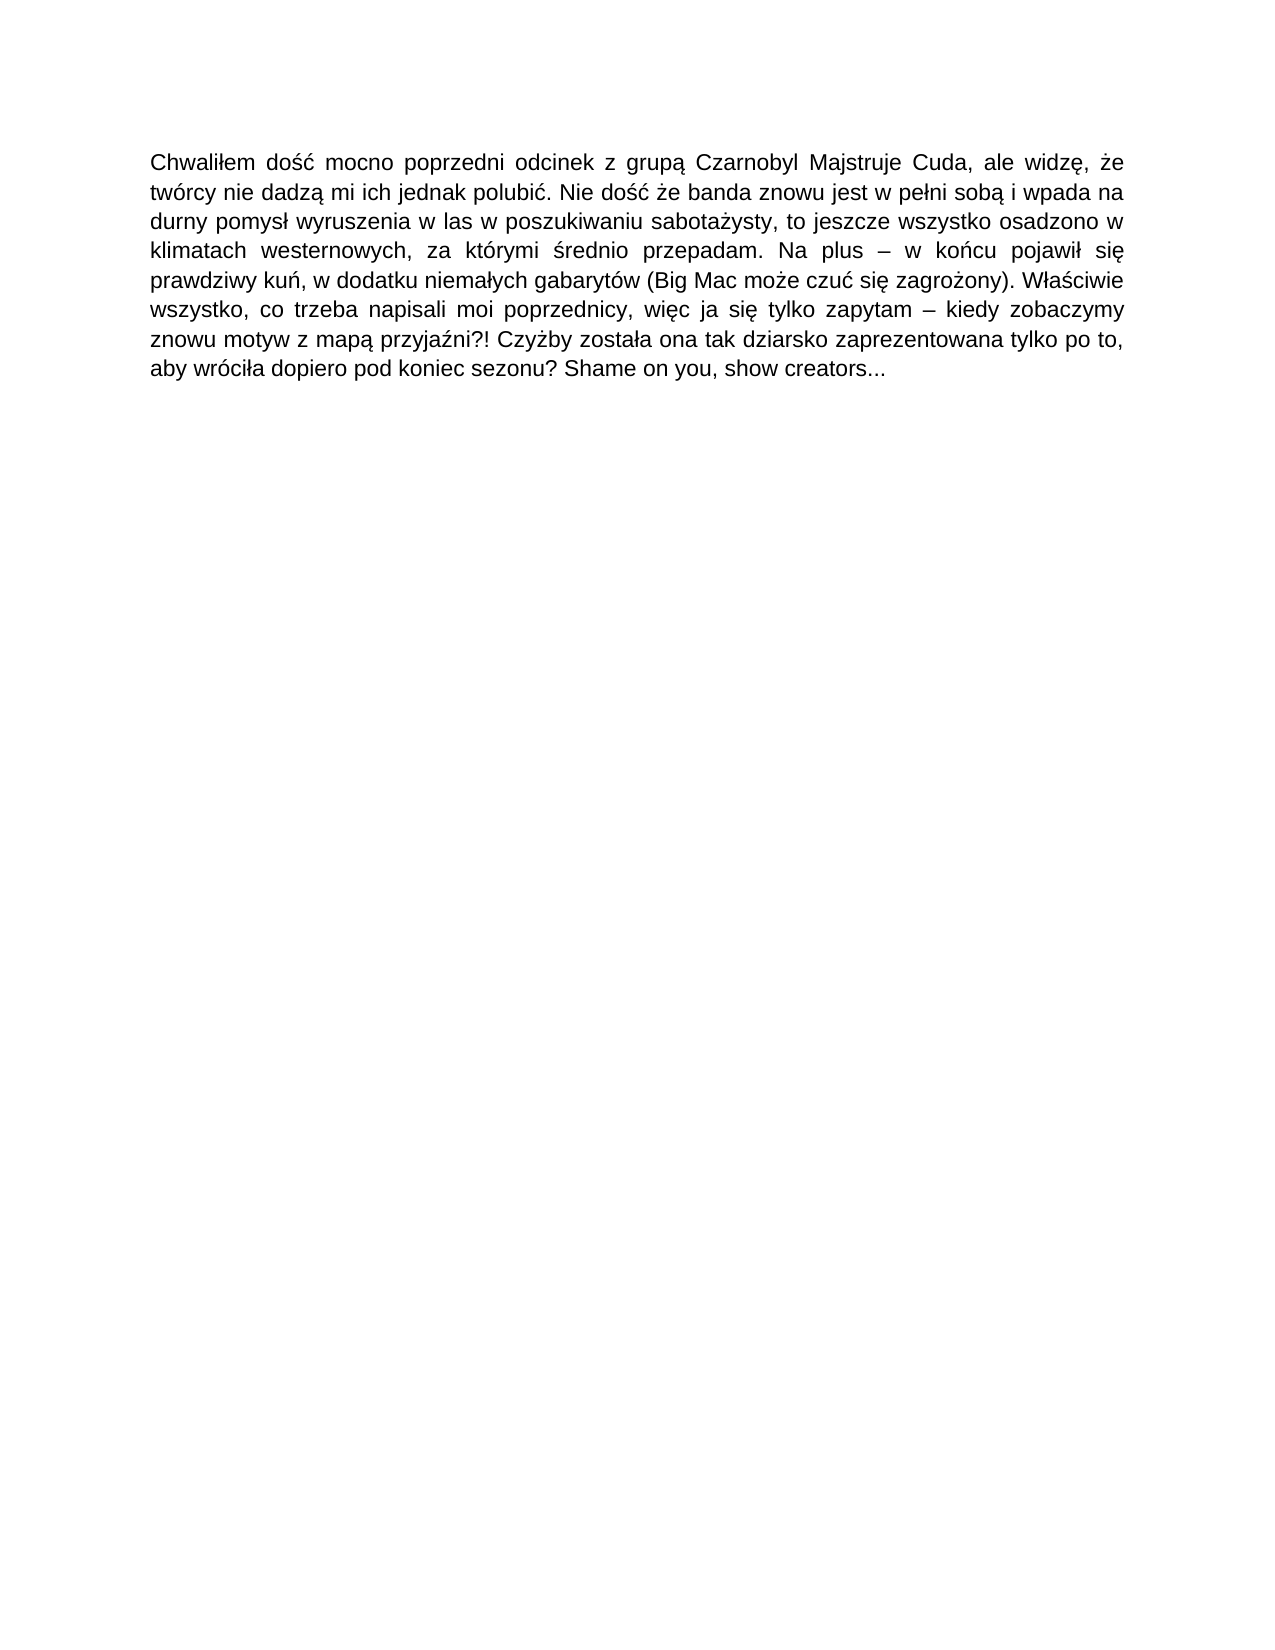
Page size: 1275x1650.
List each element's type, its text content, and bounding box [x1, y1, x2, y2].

text Chwaliłem dość mocno poprzedni odcinek z grupą Czarnobyl Majstruje Cuda, ale widzę, że twórcy nie dadzą mi ich jednak polubić. Nie dość że banda znowu jest w pełni sobą i wpada na durny pomysł wyruszenia w las w poszukiwaniu sabotażysty, to jeszcze wszystko osadzono w klimatach westernowych, za którymi średnio przepadam. Na plus – w końcu pojawił się prawdziwy kuń, w dodatku niemałych gabarytów (Big Mac może czuć się zagrożony). Właściwie wszystko, co trzeba napisali moi poprzednicy, więc ja się tylko zapytam – kiedy zobaczymy znowu motyw z mapą przyjaźni?! Czyżby została ona tak dziarsko zaprezentowana tylko po to, aby wróciła dopiero pod koniec sezonu? Shame on you, show creators... [150, 150, 1125, 381]
